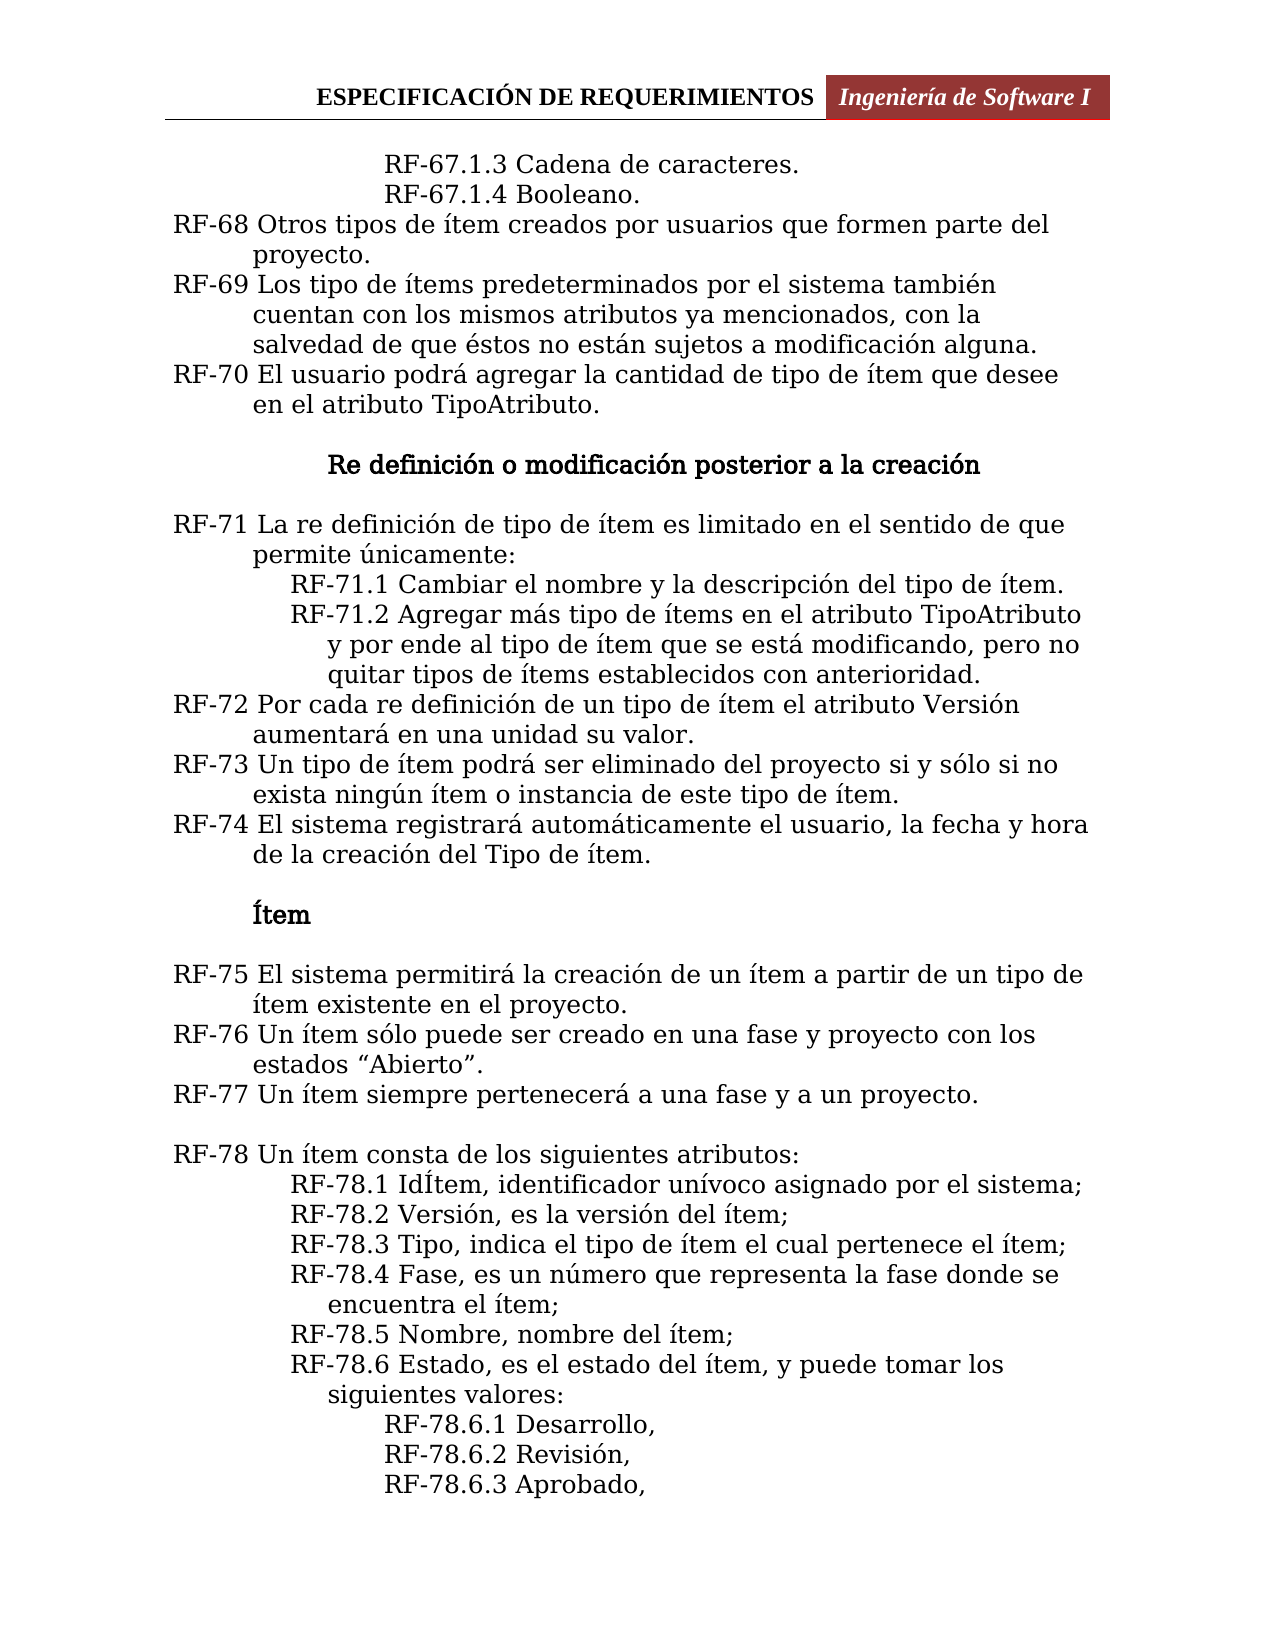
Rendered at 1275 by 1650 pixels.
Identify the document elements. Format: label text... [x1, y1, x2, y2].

list Por cada re definición de un tipo de ítem el atributo Versión aumentará en una unidad su valor. [215, 688, 1098, 748]
list El usuario podrá agregar la cantidad de tipo de ítem que desee en el atributo TipoAtributo. [215, 358, 1098, 418]
list Versión, es la versión del ítem; [290, 1198, 1098, 1228]
list Revisión, [383, 1438, 1098, 1468]
list Fase, es un número que representa la fase donde se encuentra el ítem; [290, 1258, 1098, 1318]
list Un tipo de ítem podrá ser eliminado del proyecto si y sólo si no exista ningún ítem o instancia de este tipo de ítem. [215, 748, 1098, 808]
list Nombre, nombre del ítem; [290, 1318, 1098, 1348]
text Re definición o modificación posterior a la creación [177, 448, 1098, 478]
list Un ítem sólo puede ser creado en una fase y proyecto con los estados “Abierto”. [215, 1018, 1098, 1078]
list Otros tipos de ítem creados por usuarios que formen parte del proyecto. [215, 208, 1098, 268]
list IdÍtem, identificador unívoco asignado por el sistema; [290, 1168, 1098, 1198]
list Cadena de caracteres. [383, 148, 1098, 178]
list Agregar más tipo de ítems en el atributo TipoAtributo y por ende al tipo de ítem que se está modificando, pero no quitar tipos de ítems establecidos con anterioridad. [290, 598, 1098, 688]
list Desarrollo, [383, 1408, 1098, 1438]
list Los tipo de ítems predeterminados por el sistema también cuentan con los mismos atributos ya mencionados, con la salvedad de que éstos no están sujetos a modificación alguna. [215, 268, 1098, 358]
list El sistema permitirá la creación de un ítem a partir de un tipo de ítem existente en el proyecto. [215, 958, 1098, 1018]
list Aprobado, [383, 1468, 1098, 1498]
list La re definición de tipo de ítem es limitado en el sentido de que permite únicamente: [215, 508, 1098, 568]
list Estado, es el estado del ítem, y puede tomar los siguientes valores: [290, 1348, 1098, 1408]
list Cambiar el nombre y la descripción del tipo de ítem. [290, 568, 1098, 598]
list El sistema registrará automáticamente el usuario, la fecha y hora de la creación del Tipo de ítem. [215, 808, 1098, 868]
list Tipo, indica el tipo de ítem el cual pertenece el ítem; [290, 1228, 1098, 1258]
list Un ítem consta de los siguientes atributos: [215, 1138, 1098, 1168]
list Un ítem siempre pertenecerá a una fase y a un proyecto. [215, 1078, 1098, 1108]
list Booleano. [383, 178, 1098, 208]
text Ítem [177, 898, 1098, 928]
